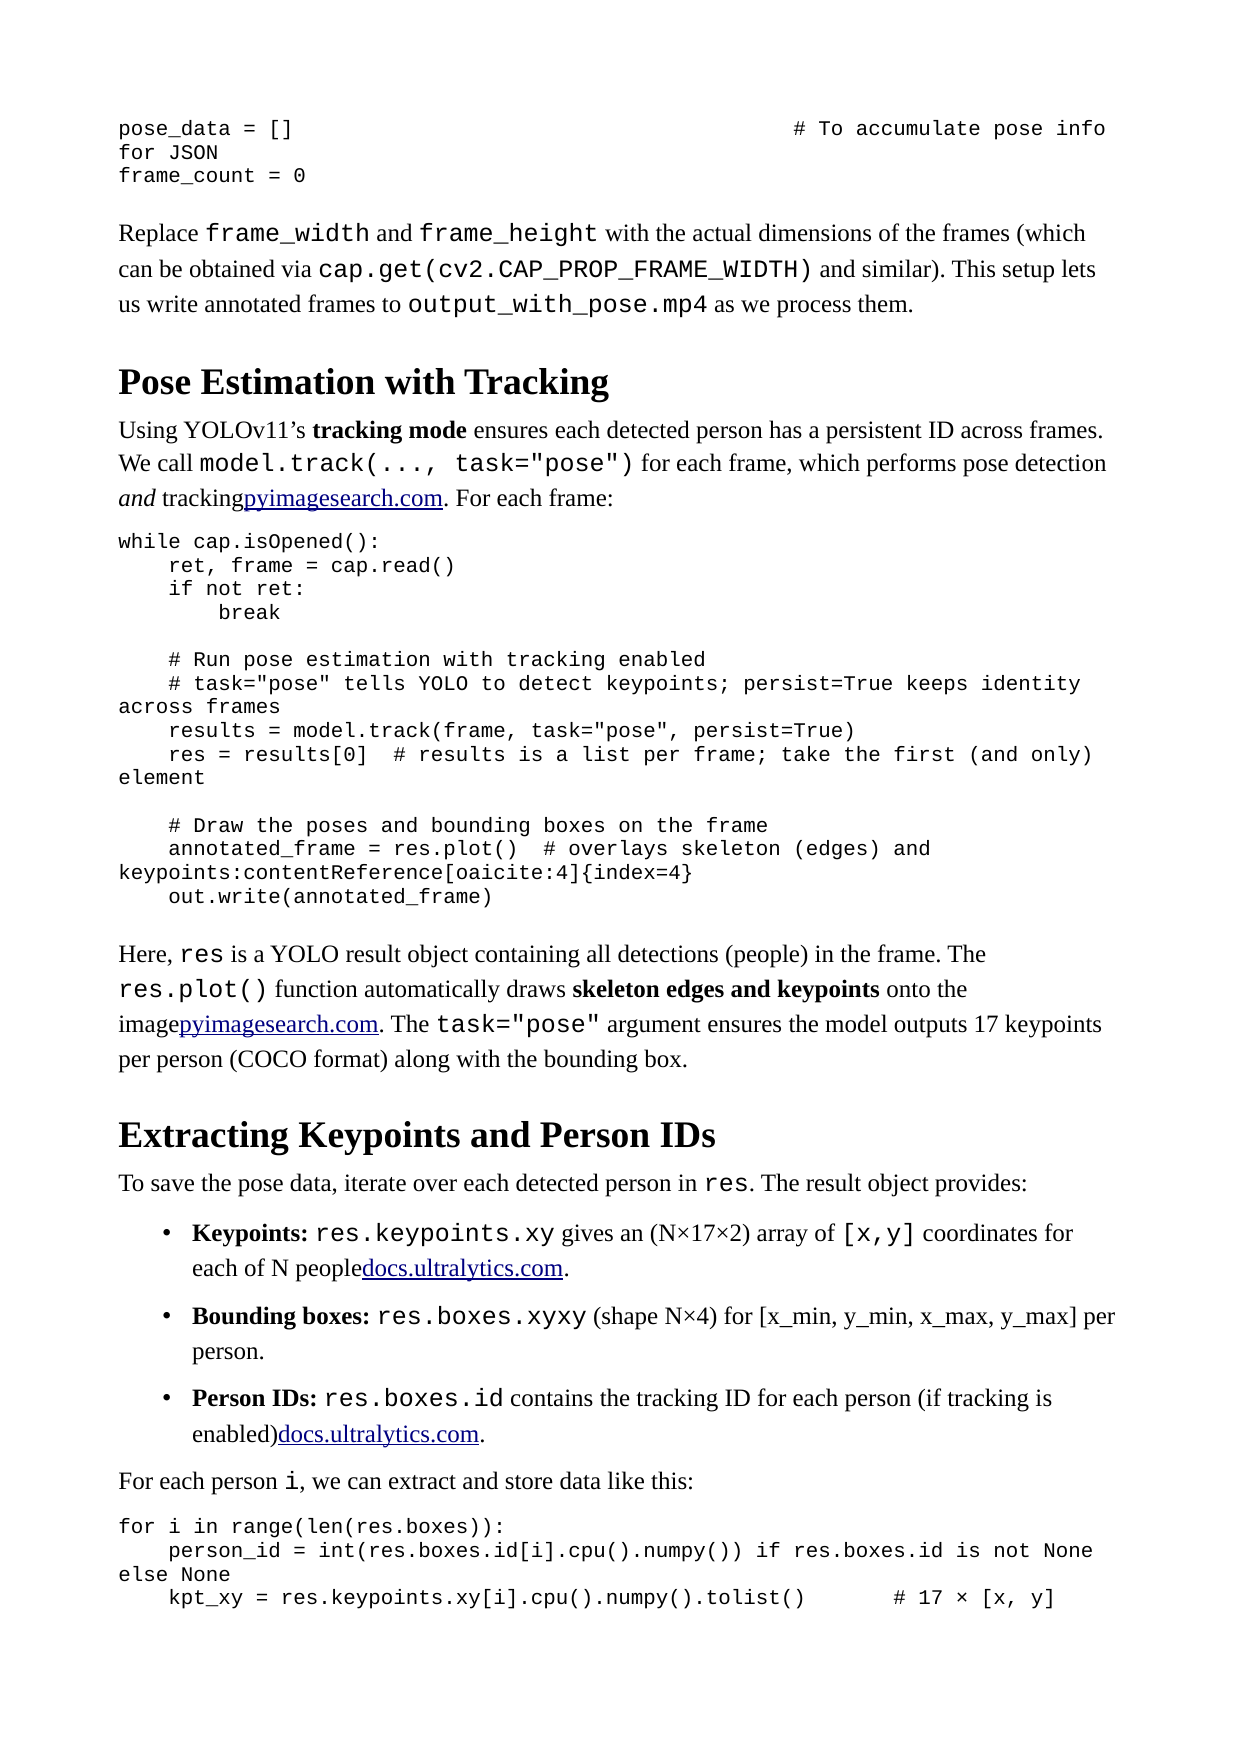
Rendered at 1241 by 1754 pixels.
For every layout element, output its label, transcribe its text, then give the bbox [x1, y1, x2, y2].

text annotated_frame = res.plot() # overlays skeleton (edges) and keypoints:contentReference[oaicite:4]{index=4} [118, 838, 1122, 886]
text for i in range(len(res.boxes)): [118, 1516, 1122, 1540]
text # Draw the poses and bounding boxes on the frame [118, 815, 1122, 838]
list Bounding boxes: res.boxes.xyxy (shape N×4) for [x_min, y_min, x_max, y_max] per person. [162, 1301, 1122, 1365]
text ret, frame = cap.read() [118, 554, 1122, 578]
subtitle Extracting Keypoints and Person IDs [118, 1112, 1122, 1156]
text person_id = int(res.boxes.id[i].cpu().numpy()) if res.boxes.id is not None else None [118, 1540, 1122, 1587]
text To save the pose data, iterate over each detected person in res. The result object provides: [118, 1168, 1122, 1199]
text while cap.isOpened(): [118, 531, 1122, 554]
text res = results[0] # results is a list per frame; take the first (and only) element [118, 744, 1122, 791]
text frame_count = 0 [118, 165, 1122, 189]
text Here, res is a YOLO result object containing all detections (people) in the frame. The res.plot() function automatically draws skeleton edges and keypoints onto the imagepyimagesearch.com. The task="pose" argument ensures the model outputs 17 keypoints per person (COCO format) along with the bounding box. [118, 939, 1122, 1073]
list Person IDs: res.boxes.id contains the tracking ID for each person (if tracking is enabled)docs.ultralytics.com. [162, 1383, 1122, 1447]
text out.write(annotated_frame) [118, 886, 1122, 909]
text results = model.track(frame, task="pose", persist=True) [118, 720, 1122, 744]
text break [118, 602, 1122, 626]
text Using YOLOv11’s tracking mode ensures each detected person has a persistent ID across frames. We call model.track(..., task="pose") for each frame, which performs pose detection and trackingpyimagesearch.com. For each frame: [118, 415, 1122, 512]
text # task="pose" tells YOLO to detect keypoints; persist=True keeps identity across frames [118, 673, 1122, 720]
subtitle Pose Estimation with Tracking [118, 359, 1122, 403]
list Keypoints: res.keypoints.xy gives an (N×17×2) array of [x,y] coordinates for each of N peopledocs.ultralytics.com. [162, 1218, 1122, 1282]
text For each person i, we can extract and store data like this: [118, 1466, 1122, 1497]
text Replace frame_width and frame_height with the actual dimensions of the frames (which can be obtained via cap.get(cv2.CAP_PROP_FRAME_WIDTH) and similar). This setup lets us write annotated frames to output_with_pose.mp4 as we process them. [118, 218, 1122, 319]
text if not ret: [118, 578, 1122, 602]
text pose_data = [] # To accumulate pose info for JSON [118, 118, 1122, 165]
text # Run pose estimation with tracking enabled [118, 649, 1122, 673]
text kpt_xy = res.keypoints.xy[i].cpu().numpy().tolist() # 17 × [x, y] [118, 1587, 1122, 1611]
